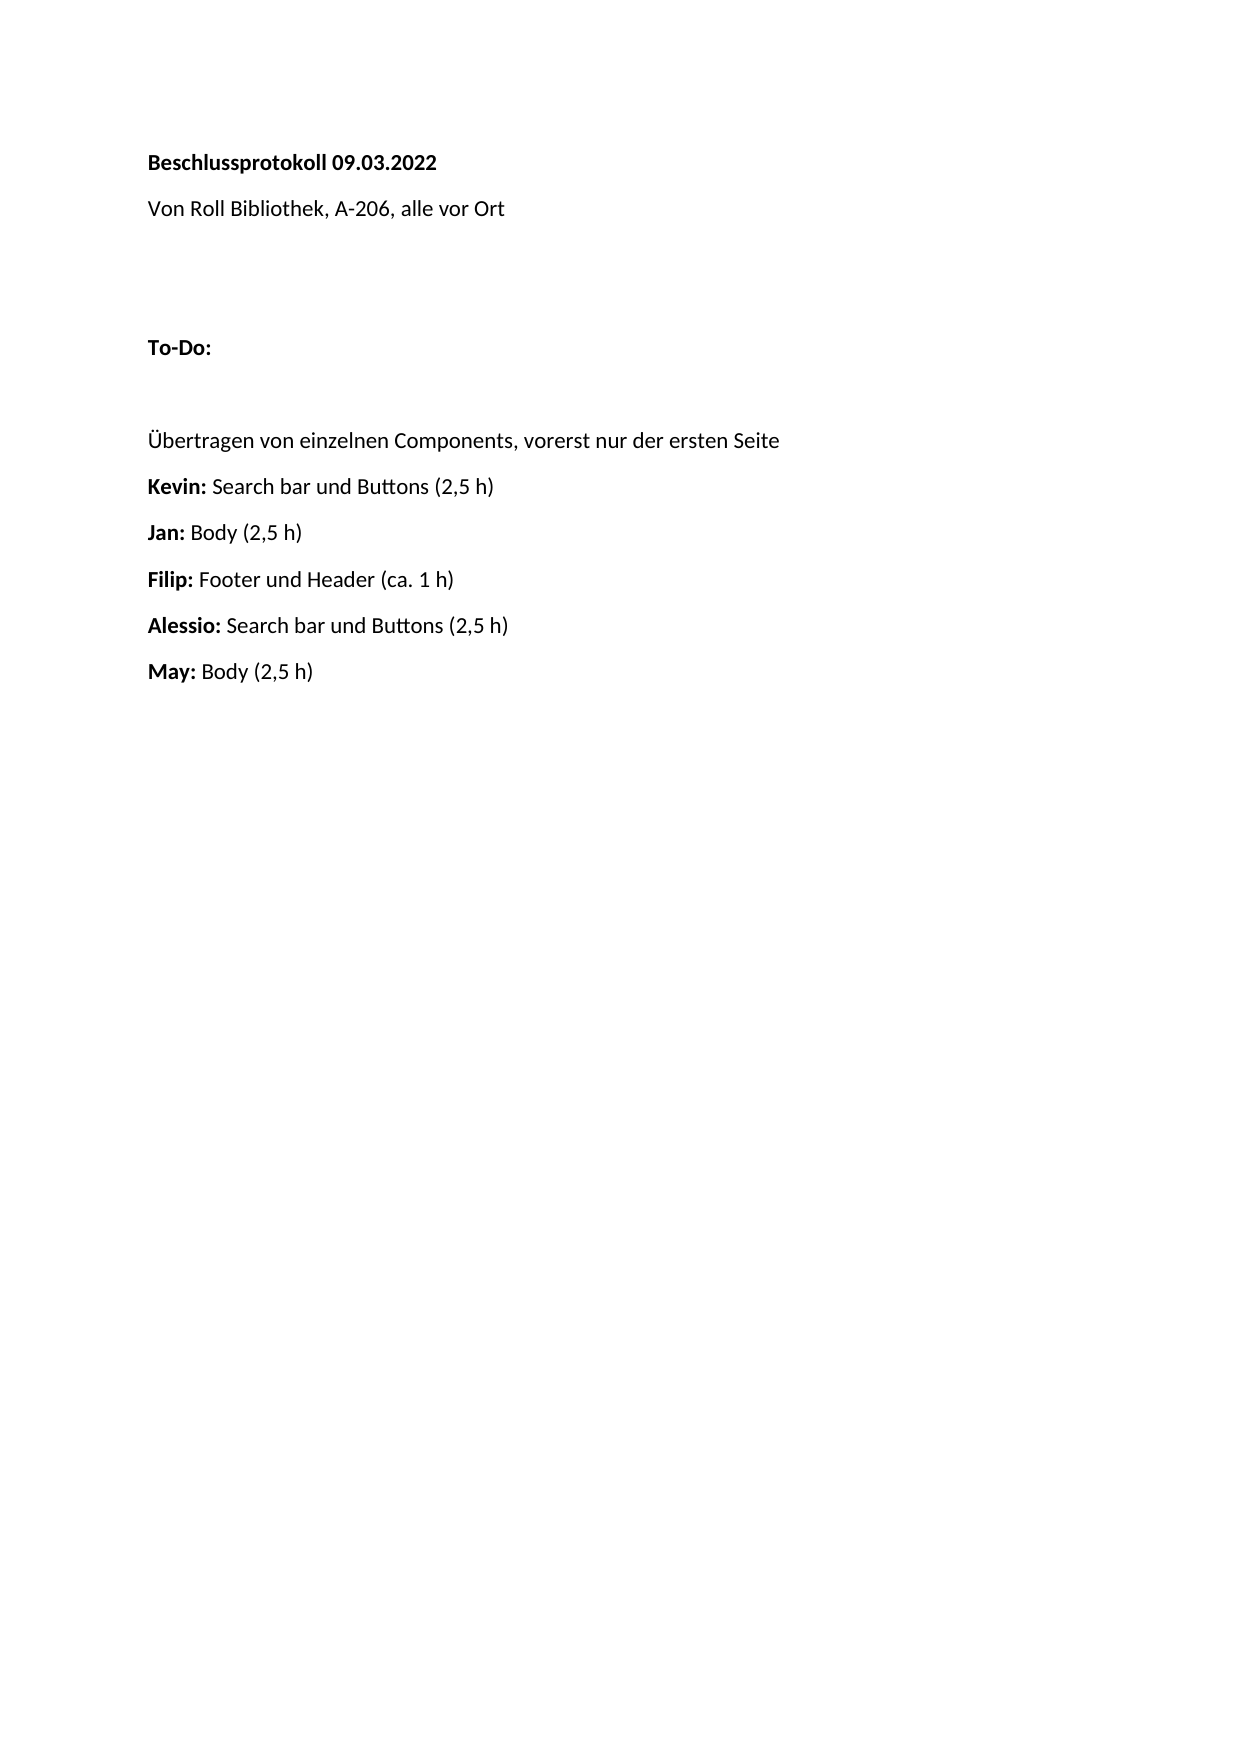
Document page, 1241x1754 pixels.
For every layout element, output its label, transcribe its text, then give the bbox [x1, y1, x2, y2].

text Kevin: Search bar und Buttons (2,5 h) [148, 472, 1093, 500]
text Filip: Footer und Header (ca. 1 h) [148, 565, 1093, 593]
text Übertragen von einzelnen Components, vorerst nur der ersten Seite [148, 426, 1093, 454]
text Beschlussprotokoll 09.03.2022 [148, 148, 1093, 176]
text Jan: Body (2,5 h) [148, 518, 1093, 546]
text Alessio: Search bar und Buttons (2,5 h) [148, 611, 1093, 639]
text May: Body (2,5 h) [148, 657, 1093, 686]
text Von Roll Bibliothek, A-206, alle vor Ort [148, 194, 1093, 222]
text To-Do: [148, 333, 1093, 361]
